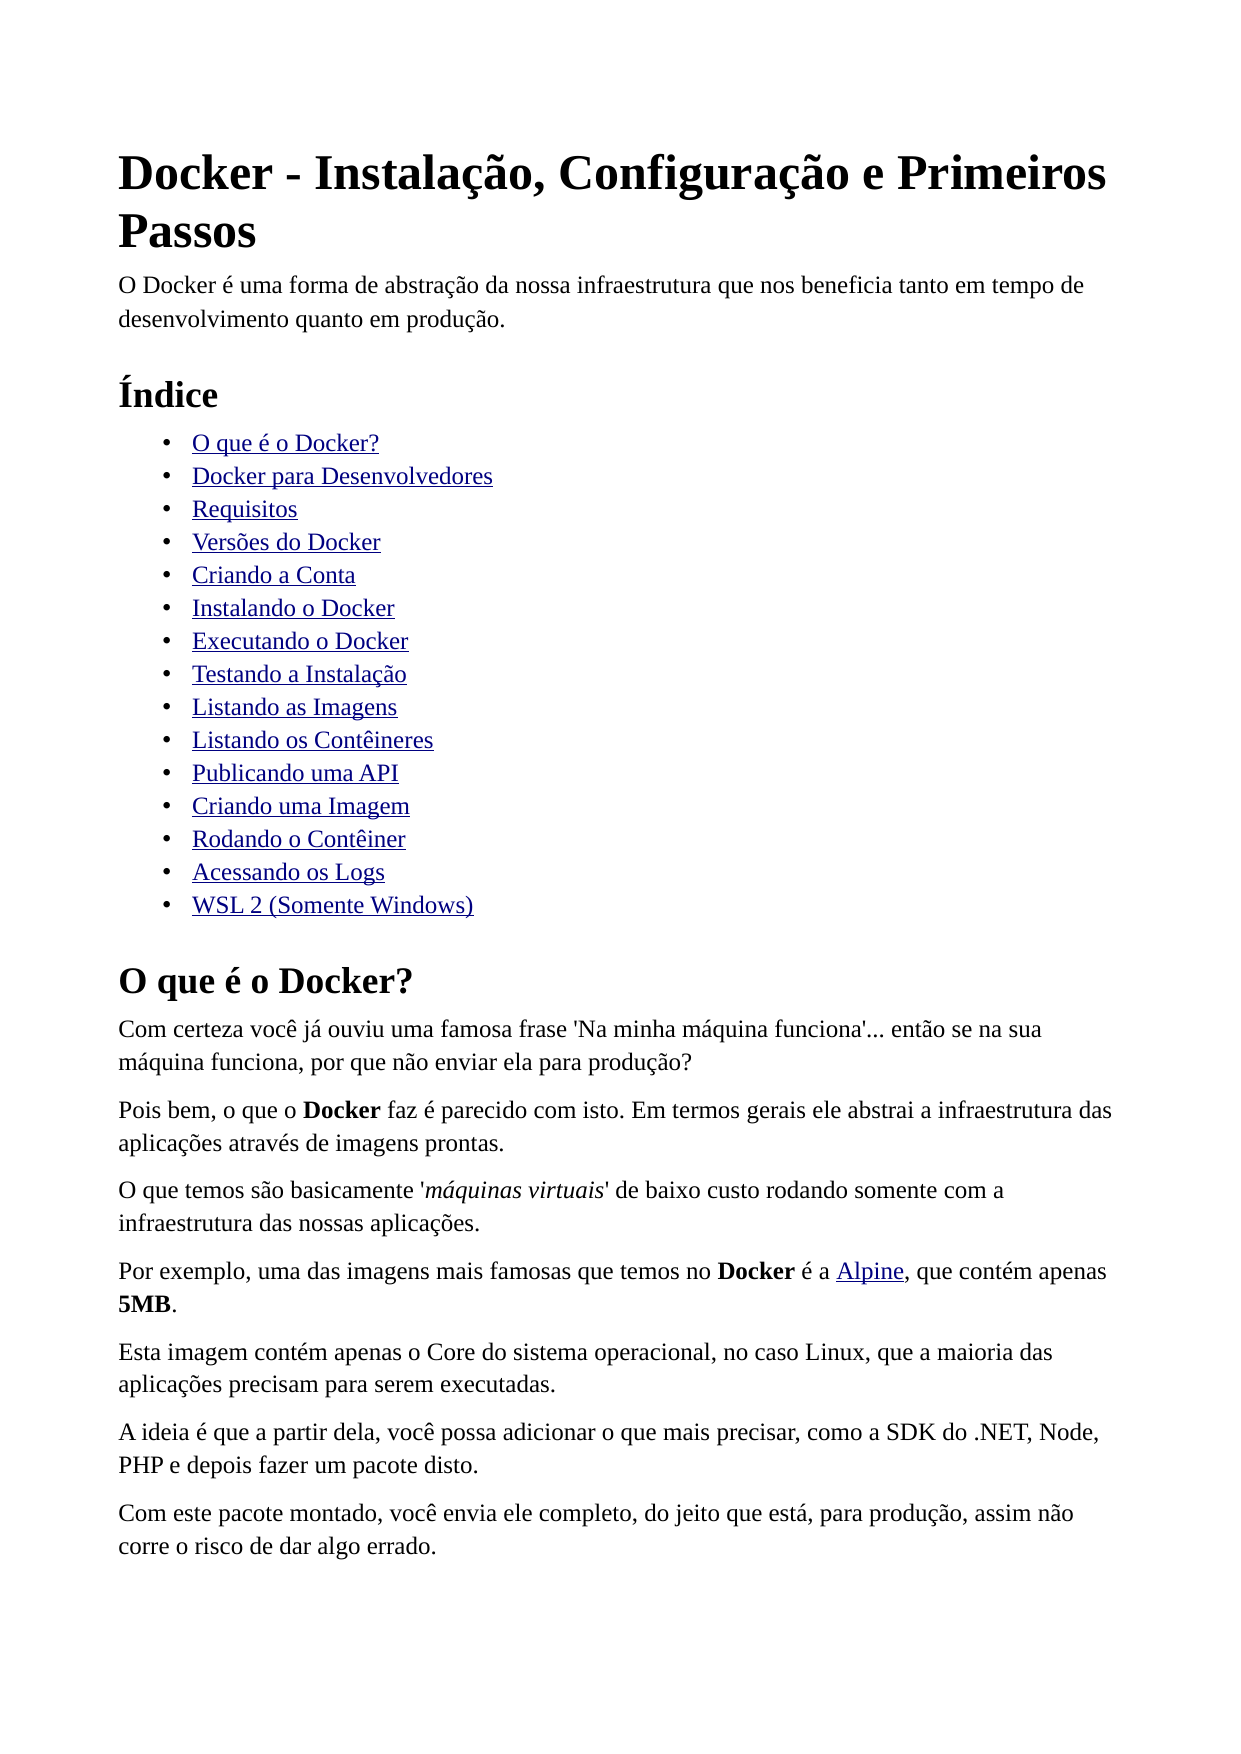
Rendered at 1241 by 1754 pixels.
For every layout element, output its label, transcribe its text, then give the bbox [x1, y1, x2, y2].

text Pois bem, o que o Docker faz é parecido com isto. Em termos gerais ele abstrai a infraestrutura das aplicações através de imagens prontas. [118, 1095, 1122, 1156]
list Publicando uma API [162, 758, 1122, 787]
text Com este pacote montado, você envia ele completo, do jeito que está, para produção, assim não corre o risco de dar algo errado. [118, 1498, 1122, 1559]
text A ideia é que a partir dela, você possa adicionar o que mais precisar, como a SDK do .NET, Node, PHP e depois fazer um pacote disto. [118, 1417, 1122, 1479]
list Criando uma Imagem [162, 791, 1122, 820]
list Listando os Contêineres [162, 725, 1122, 754]
text Por exemplo, uma das imagens mais famosas que temos no Docker é a Alpine, que contém apenas 5MB. [118, 1256, 1122, 1318]
text O Docker é uma forma de abstração da nossa infraestrutura que nos beneficia tanto em tempo de desenvolvimento quanto em produção. [118, 271, 1122, 332]
list WSL 2 (Somente Windows) [162, 890, 1122, 919]
text O que temos são basicamente 'máquinas virtuais' de baixo custo rodando somente com a infraestrutura das nossas aplicações. [118, 1175, 1122, 1237]
subtitle Índice [118, 372, 1122, 415]
subtitle O que é o Docker? [118, 958, 1122, 1002]
list Testando a Instalação [162, 659, 1122, 688]
list Instalando o Docker [162, 593, 1122, 622]
subtitle Docker - Instalação, Configuração e Primeiros Passos [118, 143, 1122, 258]
list Rodando o Contêiner [162, 824, 1122, 853]
text Com certeza você já ouviu uma famosa frase 'Na minha máquina funciona'... então se na sua máquina funciona, por que não enviar ela para produção? [118, 1014, 1122, 1076]
list O que é o Docker? [162, 428, 1122, 456]
list Executando o Docker [162, 626, 1122, 654]
text Esta imagem contém apenas o Core do sistema operacional, no caso Linux, que a maioria das aplicações precisam para serem executadas. [118, 1337, 1122, 1398]
list Requisitos [162, 494, 1122, 522]
list Listando as Imagens [162, 692, 1122, 721]
list Versões do Docker [162, 527, 1122, 556]
list Criando a Conta [162, 560, 1122, 588]
list Acessando os Logs [162, 857, 1122, 886]
list Docker para Desenvolvedores [162, 461, 1122, 489]
